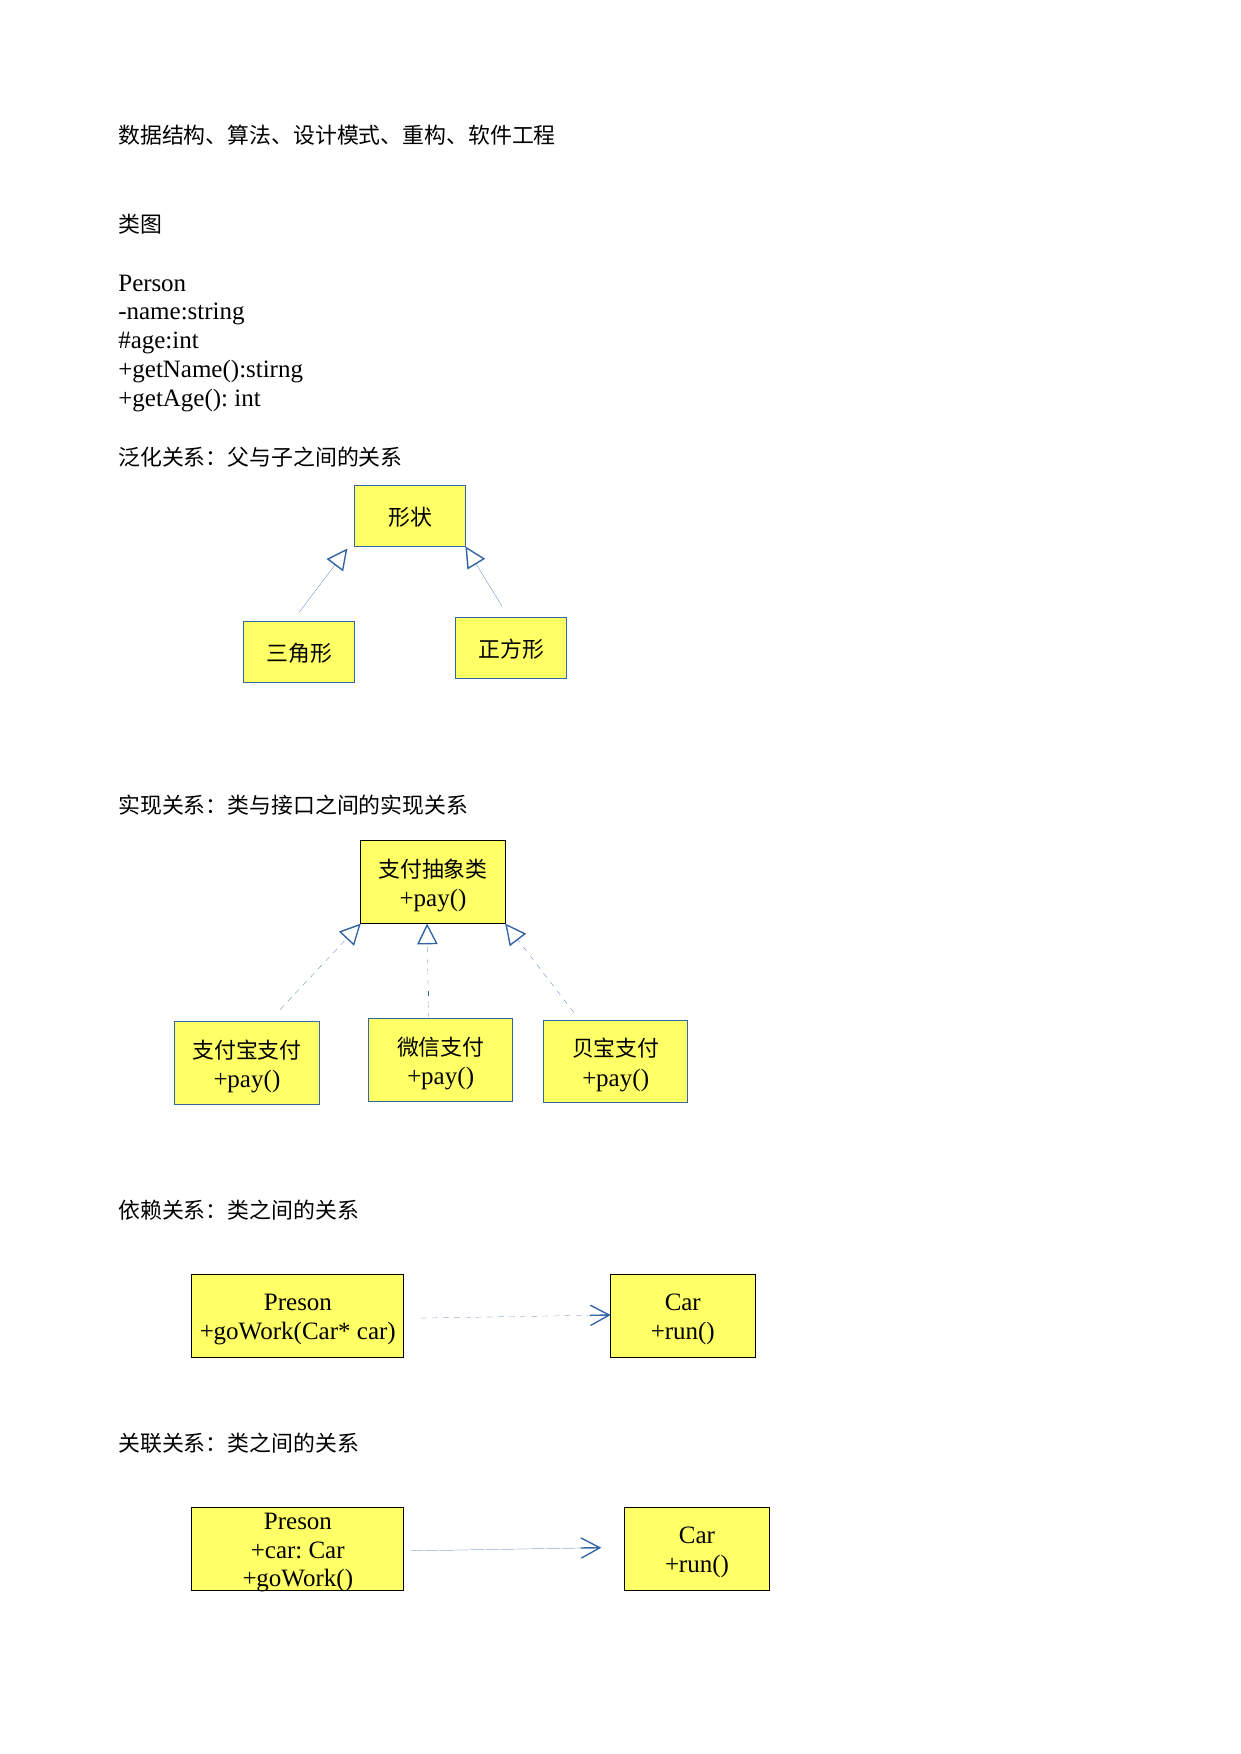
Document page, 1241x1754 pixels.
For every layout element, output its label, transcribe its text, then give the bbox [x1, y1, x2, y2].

text #age:int [118, 325, 1122, 354]
text 数据结构、算法、设计模式、重构、软件工程 [118, 118, 1122, 150]
text 类图 [118, 207, 1122, 239]
text 实现关系：类与接口之间的实现关系 [118, 788, 1122, 820]
text Person [118, 268, 1122, 296]
text 关联关系：类之间的关系 [118, 1426, 1122, 1458]
text +getAge(): int [118, 383, 1122, 411]
text 依赖关系：类之间的关系 [118, 1193, 1122, 1225]
text -name:string [118, 296, 1122, 325]
text +getName():stirng [118, 354, 1122, 383]
text 泛化关系：父与子之间的关系 [118, 440, 1122, 472]
